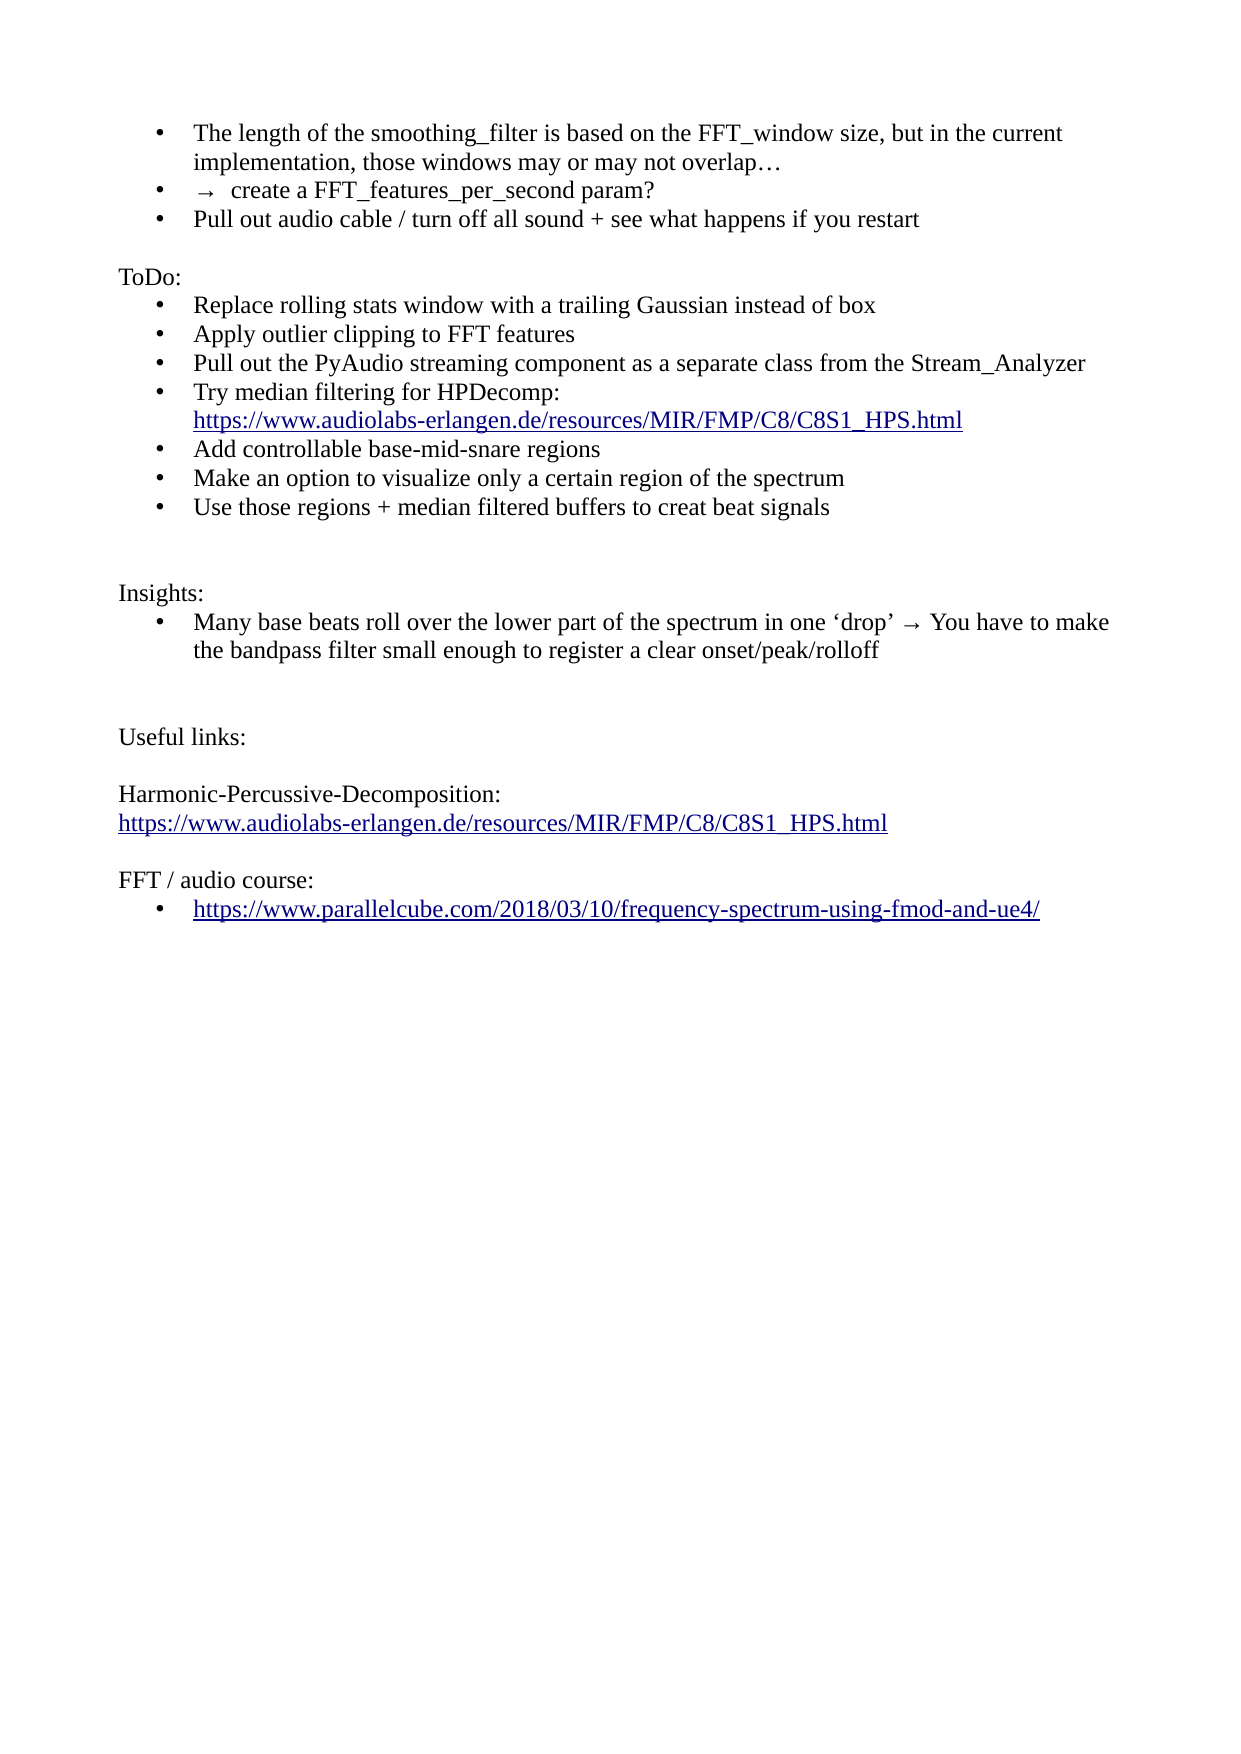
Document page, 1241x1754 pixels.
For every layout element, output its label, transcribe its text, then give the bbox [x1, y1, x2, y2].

list Use those regions + median filtered buffers to creat beat signals [156, 492, 1122, 521]
list The length of the smoothing_filter is based on the FFT_window size, but in the current implementation, those windows may or may not overlap… [156, 118, 1122, 176]
list Add controllable base-mid-snare regions [156, 434, 1122, 463]
text FFT / audio course: [118, 866, 1122, 894]
list Many base beats roll over the lower part of the spectrum in one ‘drop’ → You have to make the bandpass filter small enough to register a clear onset/peak/rolloff [156, 607, 1122, 664]
list → create a FFT_features_per_second param? [156, 176, 1122, 204]
list Pull out the PyAudio streaming component as a separate class from the Stream_Analyzer [156, 348, 1122, 377]
text Harmonic-Percussive-Decomposition: [118, 779, 1122, 808]
list Apply outlier clipping to FFT features [156, 319, 1122, 348]
list Try median filtering for HPDecomp: https://www.audiolabs-erlangen.de/resources/MIR/FMP/C8/C8S1_HPS.html [156, 377, 1122, 434]
text ToDo: [118, 262, 1122, 291]
text Insights: [118, 578, 1122, 607]
list https://www.parallelcube.com/2018/03/10/frequency-spectrum-using-fmod-and-ue4/ [156, 894, 1122, 923]
text Useful links: [118, 722, 1122, 751]
text https://www.audiolabs-erlangen.de/resources/MIR/FMP/C8/C8S1_HPS.html [118, 808, 1122, 837]
list Replace rolling stats window with a trailing Gaussian instead of box [156, 291, 1122, 319]
list Make an option to visualize only a certain region of the spectrum [156, 463, 1122, 492]
list Pull out audio cable / turn off all sound + see what happens if you restart [156, 204, 1122, 233]
